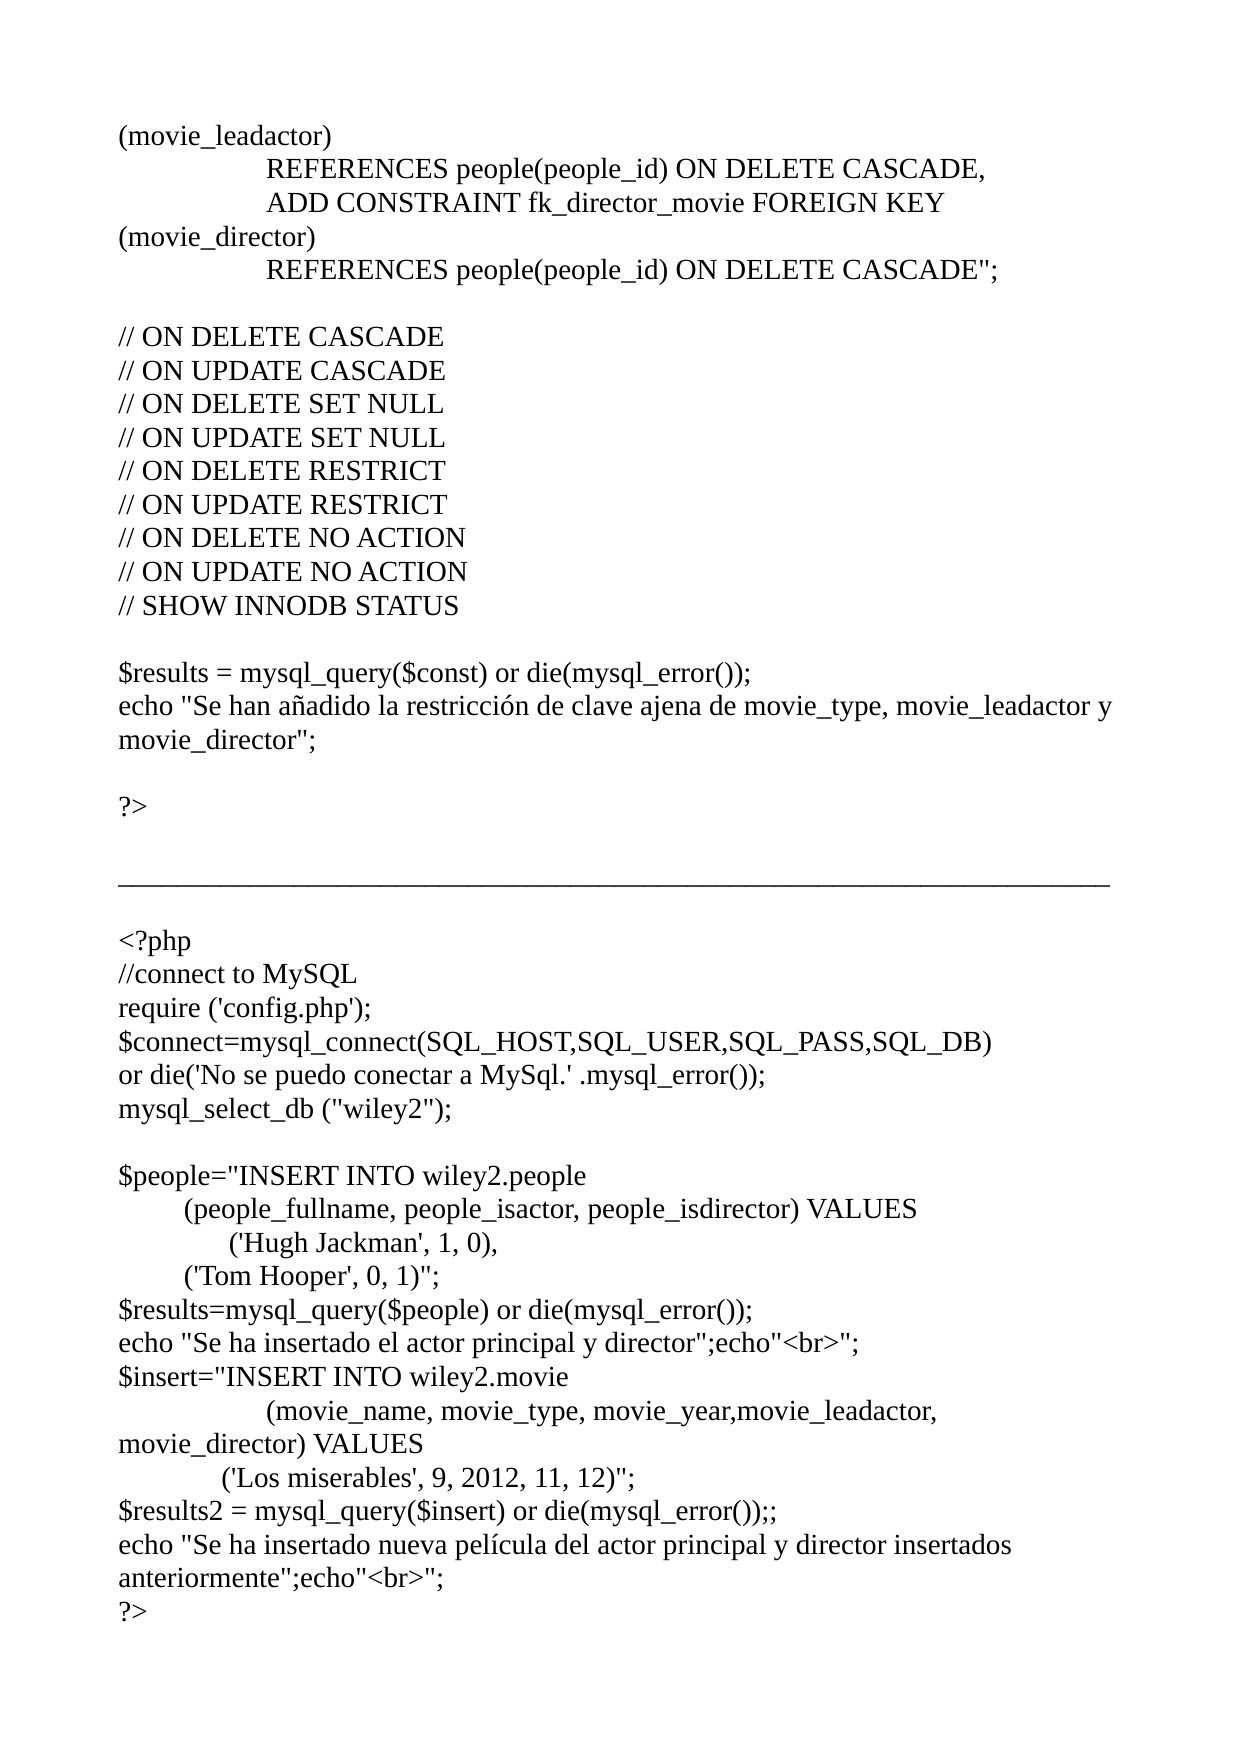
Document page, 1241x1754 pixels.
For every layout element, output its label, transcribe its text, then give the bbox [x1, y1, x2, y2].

text (movie_name, movie_type, movie_year,movie_leadactor, movie_director) VALUES [118, 1393, 1122, 1460]
text REFERENCES people(people_id) ON DELETE CASCADE, [118, 152, 1122, 185]
text // SHOW INNODB STATUS [118, 588, 1122, 621]
text ADD CONSTRAINT fk_director_movie FOREIGN KEY (movie_director) [118, 185, 1122, 252]
text ('Los miserables', 9, 2012, 11, 12)"; [118, 1460, 1122, 1493]
text ?> [118, 1594, 1122, 1627]
text (people_fullname, people_isactor, people_isdirector) VALUES [118, 1191, 1122, 1225]
text ____________________________________________________________________ [118, 856, 1122, 889]
text echo "Se ha insertado el actor principal y director";echo"<br>"; [118, 1326, 1122, 1359]
text require ('config.php'); [118, 990, 1122, 1024]
text mysql_select_db ("wiley2"); [118, 1091, 1122, 1124]
text $results = mysql_query($const) or die(mysql_error()); [118, 655, 1122, 688]
text $results2 = mysql_query($insert) or die(mysql_error());; [118, 1493, 1122, 1527]
text // ON UPDATE NO ACTION [118, 554, 1122, 588]
text // ON UPDATE SET NULL [118, 420, 1122, 453]
text ('Tom Hooper', 0, 1)"; [118, 1258, 1122, 1292]
text // ON UPDATE CASCADE [118, 353, 1122, 386]
text <?php [118, 923, 1122, 957]
text (movie_leadactor) [118, 118, 1122, 152]
text or die('No se puedo conectar a MySql.' .mysql_error()); [118, 1057, 1122, 1091]
text REFERENCES people(people_id) ON DELETE CASCADE"; [118, 252, 1122, 286]
text // ON DELETE NO ACTION [118, 521, 1122, 554]
text $results=mysql_query($people) or die(mysql_error()); [118, 1292, 1122, 1326]
text // ON DELETE CASCADE [118, 319, 1122, 353]
text $connect=mysql_connect(SQL_HOST,SQL_USER,SQL_PASS,SQL_DB) [118, 1024, 1122, 1057]
text // ON DELETE SET NULL [118, 386, 1122, 420]
text echo "Se ha insertado nueva película del actor principal y director insertados anteriormente";echo"<br>"; [118, 1527, 1122, 1594]
text $people="INSERT INTO wiley2.people [118, 1158, 1122, 1191]
text ('Hugh Jackman', 1, 0), [118, 1225, 1122, 1258]
text // ON UPDATE RESTRICT [118, 487, 1122, 521]
text ?> [118, 789, 1122, 822]
text // ON DELETE RESTRICT [118, 453, 1122, 487]
text $insert="INSERT INTO wiley2.movie [118, 1359, 1122, 1393]
text //connect to MySQL [118, 957, 1122, 990]
text echo "Se han añadido la restricción de clave ajena de movie_type, movie_leadactor y movie_director"; [118, 688, 1122, 755]
